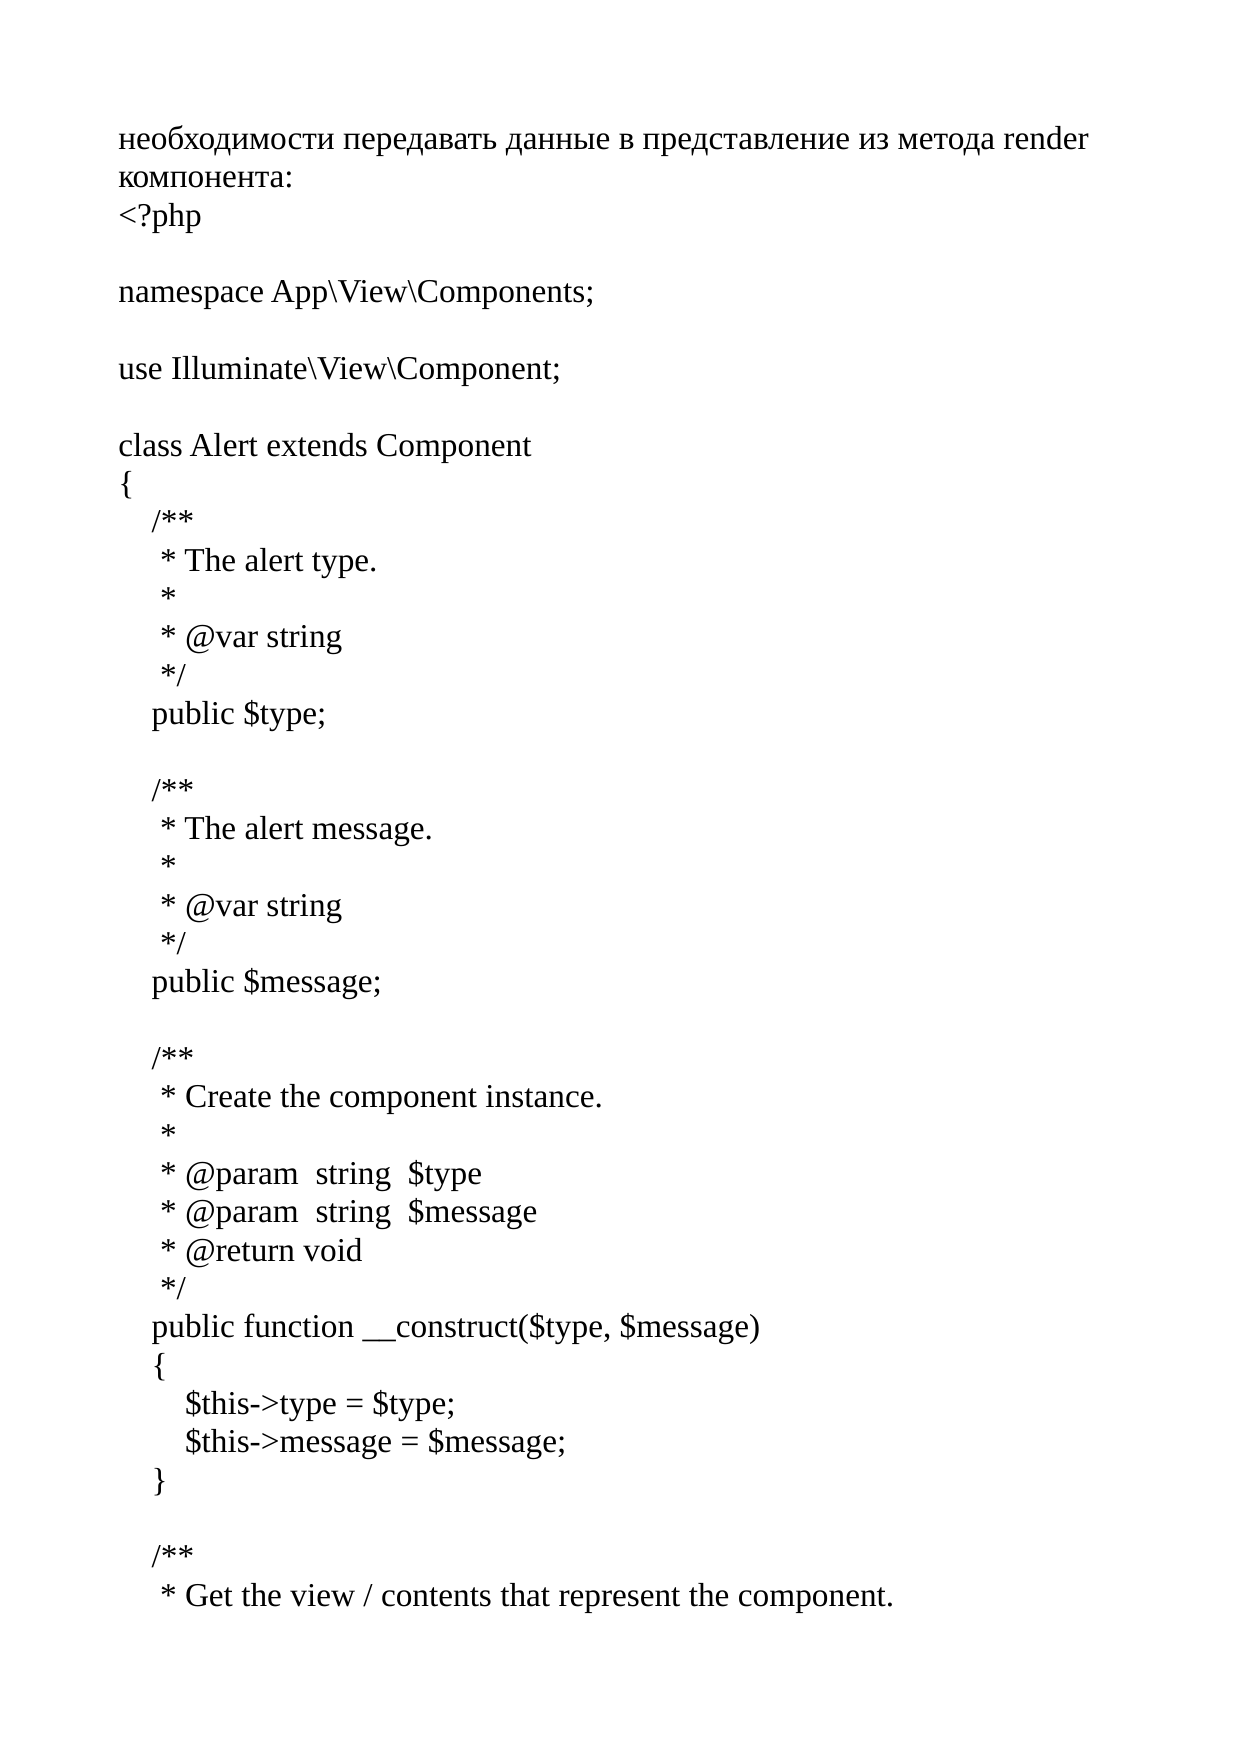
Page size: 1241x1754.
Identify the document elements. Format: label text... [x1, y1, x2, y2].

text namespace App\View\Components; [118, 271, 1122, 310]
text */ [118, 1268, 1122, 1306]
text /** [118, 770, 1122, 808]
text class Alert extends Component [118, 425, 1122, 463]
text * @param string $type [118, 1153, 1122, 1191]
text * @var string [118, 885, 1122, 923]
text /** [118, 1536, 1122, 1575]
text */ [118, 655, 1122, 693]
text $this->type = $type; [118, 1383, 1122, 1421]
text * @param string $message [118, 1191, 1122, 1230]
text <?php [118, 195, 1122, 233]
text * [118, 846, 1122, 885]
text } [118, 1460, 1122, 1498]
text /** [118, 1038, 1122, 1076]
text { [118, 463, 1122, 501]
text необходимости передавать данные в представление из метода render компонента: [118, 118, 1122, 195]
text $this->message = $message; [118, 1421, 1122, 1460]
text public function __construct($type, $message) [118, 1306, 1122, 1345]
text public $message; [118, 961, 1122, 1000]
text * [118, 1115, 1122, 1153]
text use Illuminate\View\Component; [118, 348, 1122, 386]
text */ [118, 923, 1122, 961]
text public $type; [118, 693, 1122, 731]
text /** [118, 501, 1122, 540]
text * The alert type. [118, 540, 1122, 578]
text * [118, 578, 1122, 616]
text * Create the component instance. [118, 1076, 1122, 1115]
text * @return void [118, 1230, 1122, 1268]
text * Get the view / contents that represent the component. [118, 1575, 1122, 1613]
text * @var string [118, 616, 1122, 655]
text { [118, 1345, 1122, 1383]
text * The alert message. [118, 808, 1122, 846]
